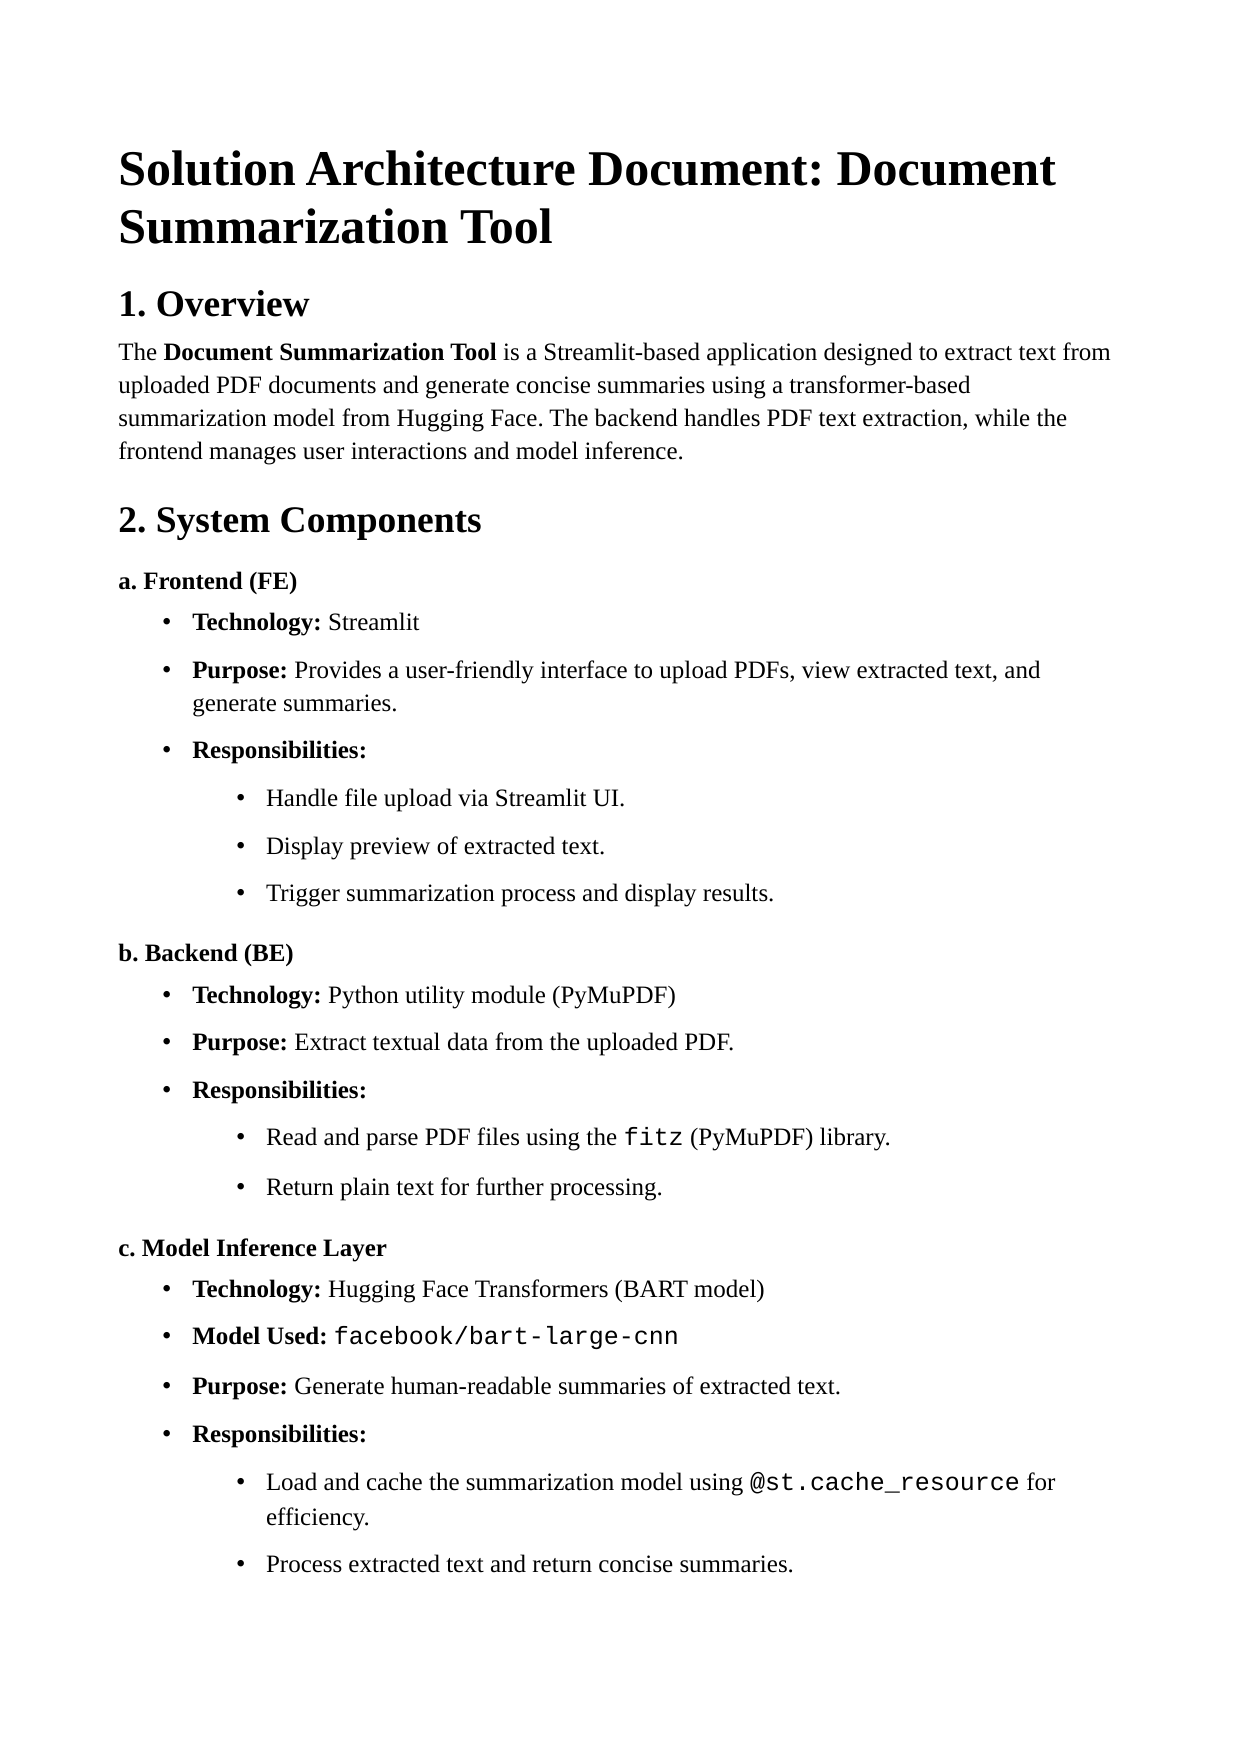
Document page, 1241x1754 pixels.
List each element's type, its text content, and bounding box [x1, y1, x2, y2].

list Responsibilities: [162, 1419, 1122, 1448]
list Purpose: Generate human-readable summaries of extracted text. [162, 1371, 1122, 1400]
list Process extracted text and return concise summaries. [236, 1549, 1122, 1578]
list Purpose: Provides a user-friendly interface to upload PDFs, view extracted text, and generate summaries. [162, 655, 1122, 717]
list Trigger summarization process and display results. [236, 878, 1122, 907]
text The Document Summarization Tool is a Streamlit-based application designed to extract text from uploaded PDF documents and generate concise summaries using a transformer-based summarization model from Hugging Face. The backend handles PDF text extraction, while the frontend manages user interactions and model inference. [118, 337, 1122, 464]
subtitle 1. Overview [118, 281, 1122, 324]
list Responsibilities: [162, 1075, 1122, 1104]
subtitle 2. System Components [118, 498, 1122, 541]
list Load and cache the summarization model using @st.cache_resource for efficiency. [236, 1467, 1122, 1531]
list Return plain text for further processing. [236, 1172, 1122, 1201]
list Technology: Python utility module (PyMuPDF) [162, 980, 1122, 1008]
list Display preview of extracted text. [236, 831, 1122, 859]
subtitle c. Model Inference Layer [118, 1233, 1122, 1261]
list Handle file upload via Streamlit UI. [236, 783, 1122, 812]
list Technology: Streamlit [162, 607, 1122, 636]
subtitle a. Frontend (FE) [118, 566, 1122, 595]
list Purpose: Extract textual data from the uploaded PDF. [162, 1027, 1122, 1056]
subtitle Solution Architecture Document: Document Summarization Tool [118, 139, 1122, 254]
list Read and parse PDF files using the fitz (PyMuPDF) library. [236, 1122, 1122, 1153]
list Responsibilities: [162, 736, 1122, 764]
list Model Used: facebook/bart-large-cnn [162, 1321, 1122, 1352]
list Technology: Hugging Face Transformers (BART model) [162, 1274, 1122, 1303]
subtitle b. Backend (BE) [118, 938, 1122, 967]
